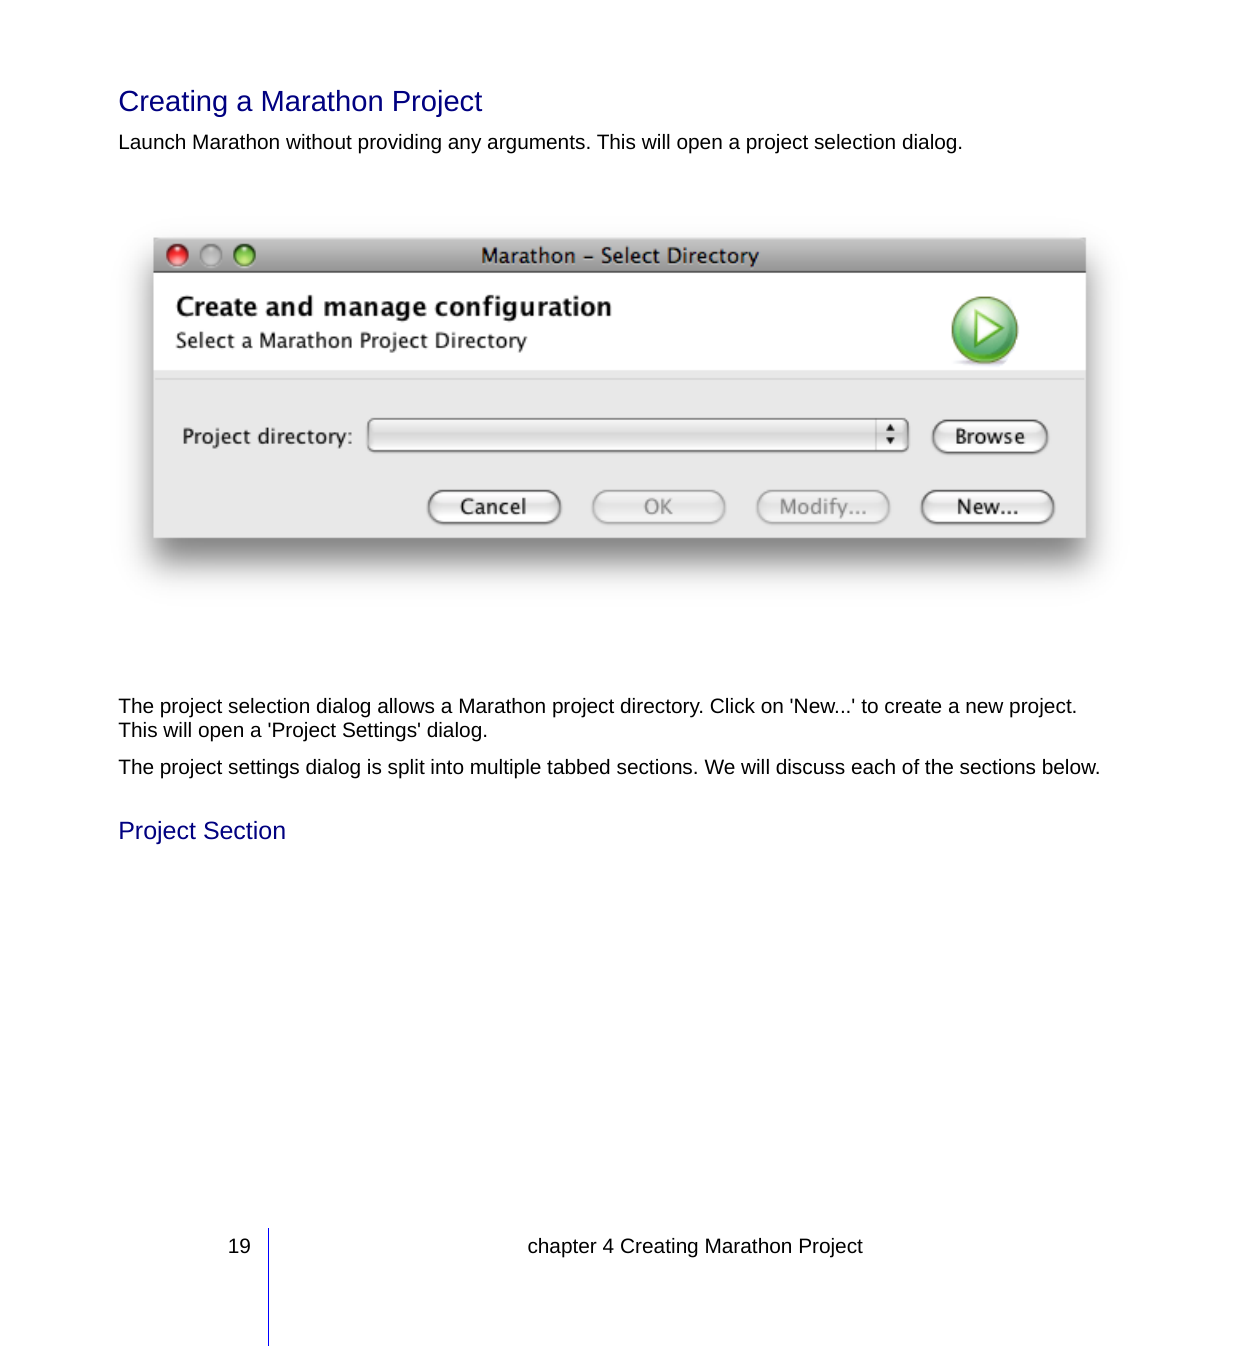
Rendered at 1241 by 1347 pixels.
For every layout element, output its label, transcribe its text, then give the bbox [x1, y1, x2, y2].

text Launch Marathon without providing any arguments. This will open a project selection dialog. [118, 130, 1122, 154]
text The project selection dialog allows a Marathon project directory. Click on 'New...' to create a new project. This will open a 'Project Settings' dialog. [118, 694, 1122, 742]
text The project settings dialog is split into multiple tabbed sections. We will discuss each of the sections below. [118, 755, 1122, 779]
subtitle Creating a Marathon Project [118, 84, 1122, 117]
subtitle Project Section [118, 816, 1122, 845]
picture [58, 166, 1182, 658]
